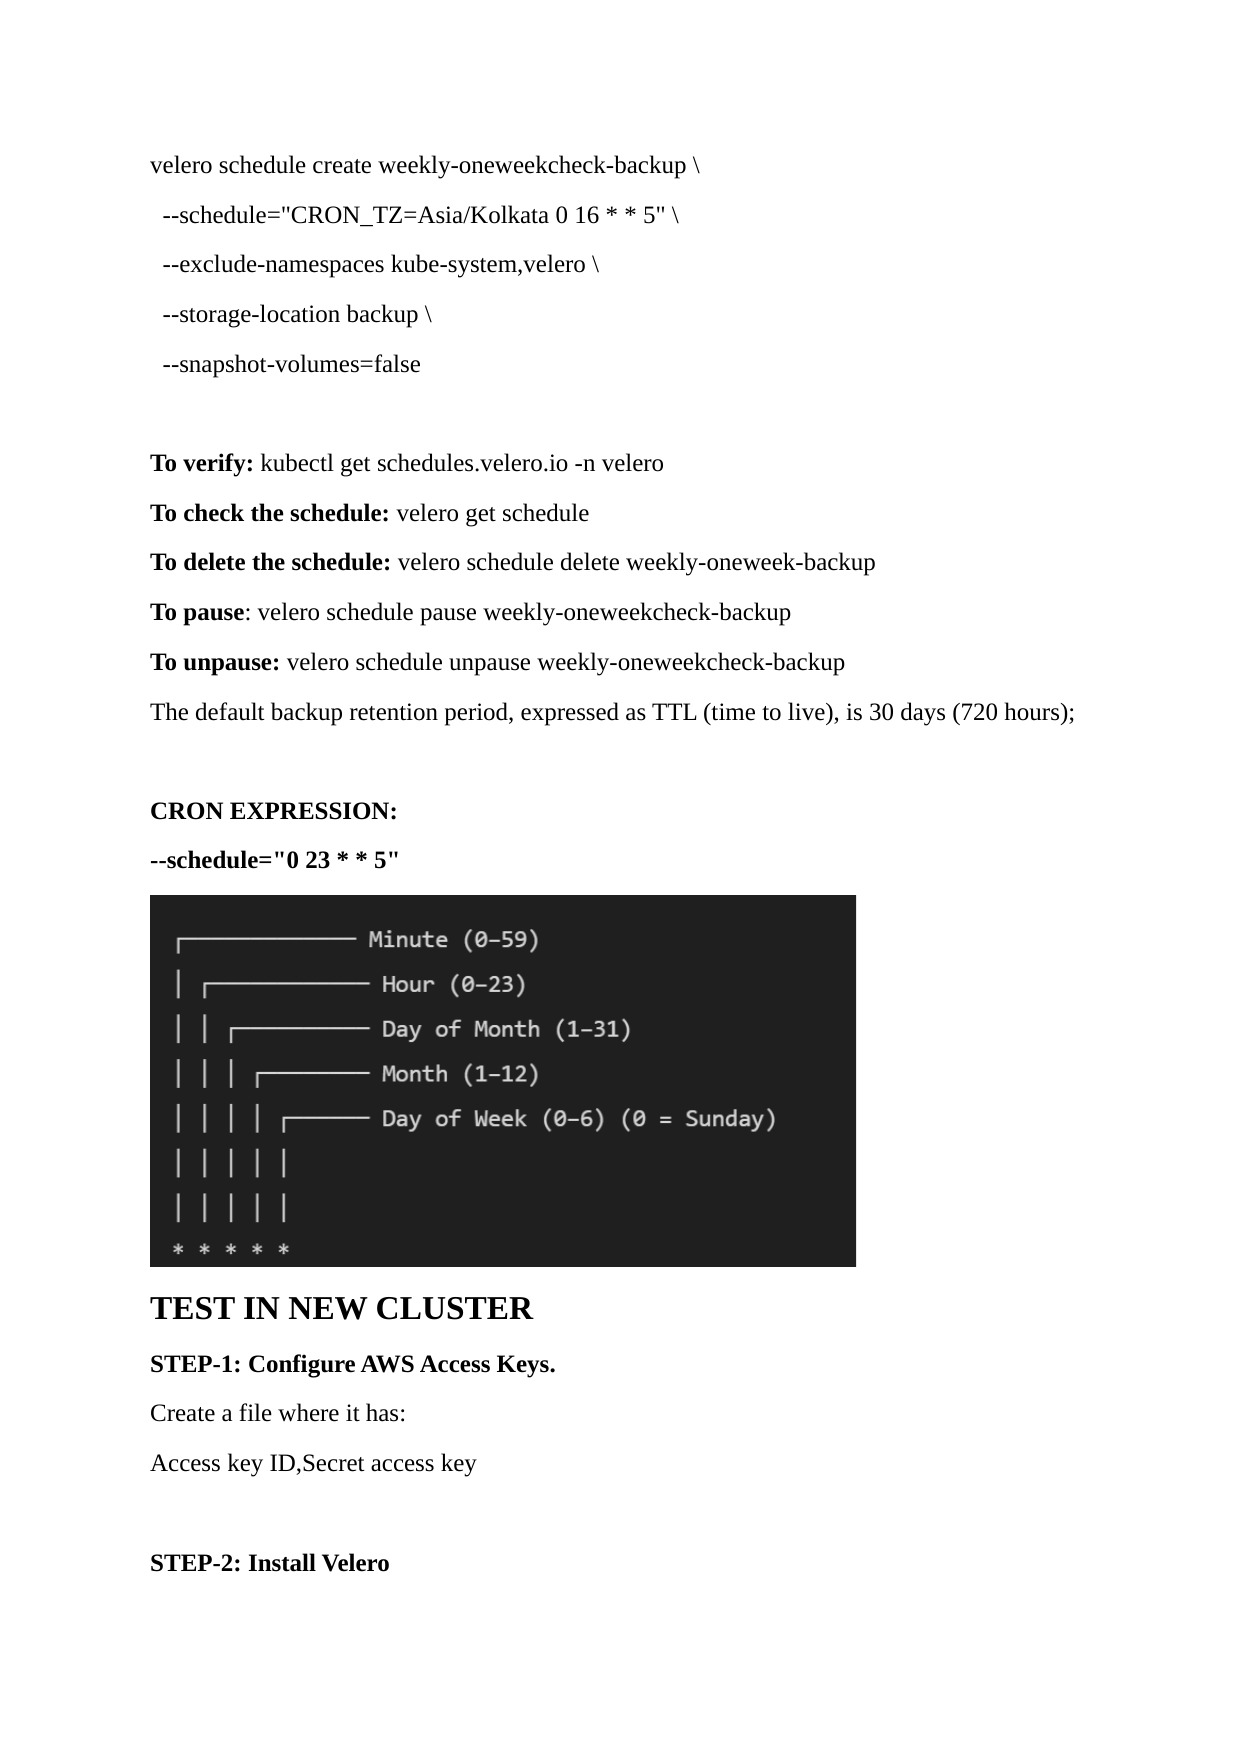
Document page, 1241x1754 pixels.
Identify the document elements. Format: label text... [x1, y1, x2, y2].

text velero schedule create weekly-oneweekcheck-backup \ [150, 150, 1090, 179]
text --storage-location backup \ [150, 299, 1090, 328]
text TEST IN NEW CLUSTER [150, 1288, 1090, 1326]
text --schedule="0 23 * * 5" [150, 846, 1090, 874]
text --snapshot-volumes=false [150, 349, 1090, 377]
text STEP-1: Configure AWS Access Keys. [150, 1349, 1090, 1378]
text To pause: velero schedule pause weekly-oneweekcheck-backup [150, 597, 1090, 626]
text To delete the schedule: velero schedule delete weekly-oneweek-backup [150, 547, 1090, 576]
text Create a file where it has: [150, 1398, 1090, 1427]
text The default backup retention period, expressed as TTL (time to live), is 30 days (720 hours); [150, 697, 1090, 725]
text To verify: kubectl get schedules.velero.io -n velero [150, 448, 1090, 477]
text --schedule="CRON_TZ=Asia/Kolkata 0 16 * * 5" \ [150, 200, 1090, 228]
text To check the schedule: velero get schedule [150, 498, 1090, 527]
text To unpause: velero schedule unpause weekly-oneweekcheck-backup [150, 647, 1090, 676]
text STEP-2: Install Velero [150, 1548, 1090, 1576]
text --exclude-namespaces kube-system,velero \ [150, 249, 1090, 278]
text Access key ID,Secret access key [150, 1448, 1090, 1477]
text CRON EXPRESSION: [150, 796, 1090, 825]
